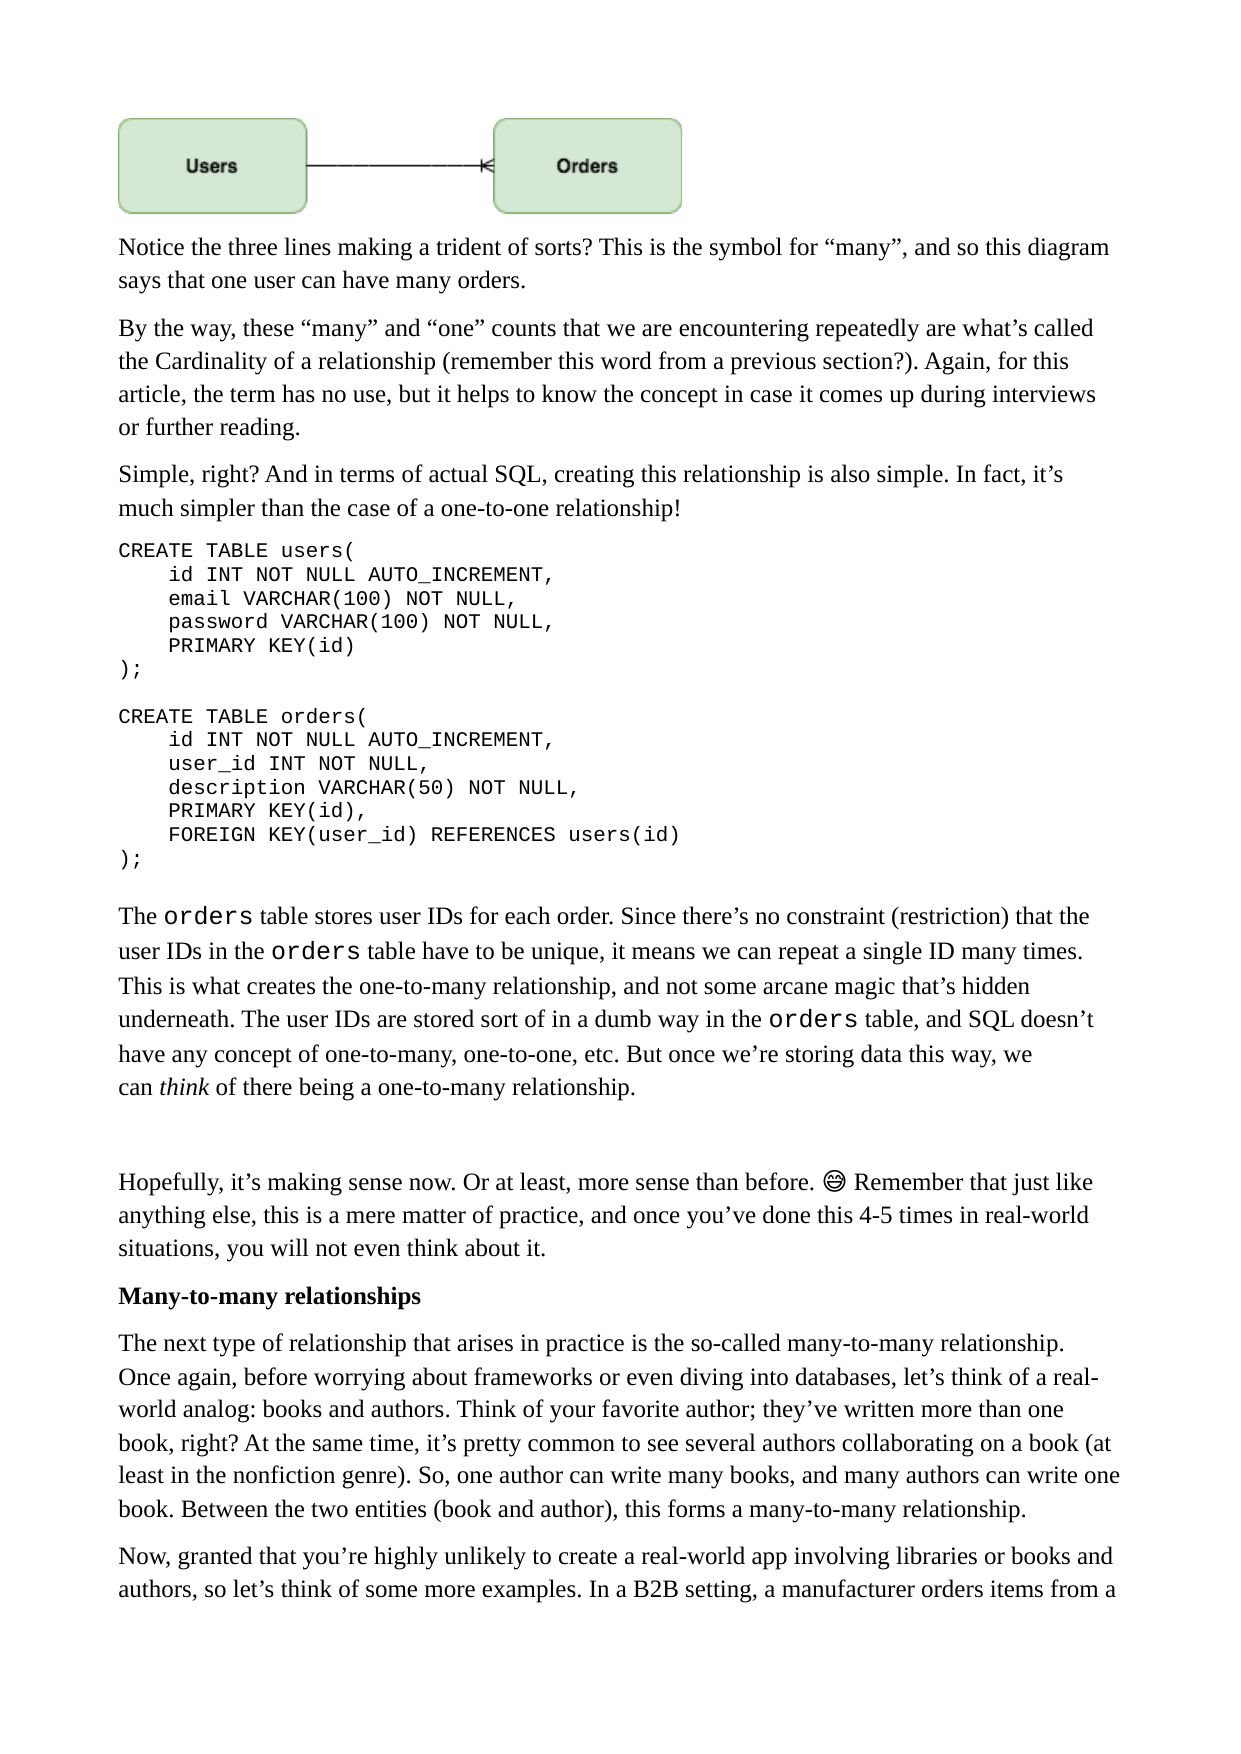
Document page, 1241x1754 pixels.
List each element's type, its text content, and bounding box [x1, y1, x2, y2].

picture [118, 118, 683, 214]
text ); [118, 848, 1122, 871]
text CREATE TABLE orders( [118, 706, 1122, 729]
text user_id INT NOT NULL, [118, 753, 1122, 777]
text password VARCHAR(100) NOT NULL, [118, 611, 1122, 635]
text Notice the three lines making a trident of sorts? This is the symbol for “many”, and so this diagram says that one user can have many orders. [118, 232, 1122, 294]
text Now, granted that you’re highly unlikely to create a real-world app involving libraries or books and authors, so let’s think of some more examples. In a B2B setting, a manufacturer orders items from a [118, 1541, 1122, 1603]
text By the way, these “many” and “one” counts that we are encountering repeatedly are what’s called the Cardinality of a relationship (remember this word from a previous section?). Again, for this article, the term has no use, but it helps to know the concept in case it comes up during interviews or further reading. [118, 313, 1122, 441]
text id INT NOT NULL AUTO_INCREMENT, [118, 564, 1122, 587]
text email VARCHAR(100) NOT NULL, [118, 587, 1122, 611]
text PRIMARY KEY(id), [118, 800, 1122, 824]
text id INT NOT NULL AUTO_INCREMENT, [118, 729, 1122, 753]
text The next type of relationship that arises in practice is the so-called many-to-many relationship. Once again, before worrying about frameworks or even diving into databases, let’s think of a real-world analog: books and authors. Think of your favorite author; they’ve written more than one book, right? At the same time, it’s pretty common to see several authors collaborating on a book (at least in the nonfiction genre). So, one author can write many books, and many authors can write one book. Between the two entities (book and author), this forms a many-to-many relationship. [118, 1328, 1122, 1522]
text The orders table stores user IDs for each order. Since there’s no constraint (restriction) that the user IDs in the orders table have to be unique, it means we can repeat a single ID many times. This is what creates the one-to-many relationship, and not some arcane magic that’s hidden underneath. The user IDs are stored sort of in a dumb way in the orders table, and SQL doesn’t have any concept of one-to-many, one-to-one, etc. But once we’re storing data this way, we can think of there being a one-to-many relationship. [118, 901, 1122, 1101]
text Hopefully, it’s making sense now. Or at least, more sense than before. 😅 Remember that just like anything else, this is a mere matter of practice, and once you’ve done this 4-5 times in real-world situations, you will not even think about it. [118, 1167, 1122, 1262]
text Many-to-many relationships [118, 1281, 1122, 1310]
text PRIMARY KEY(id) [118, 635, 1122, 658]
text FOREIGN KEY(user_id) REFERENCES users(id) [118, 824, 1122, 848]
text description VARCHAR(50) NOT NULL, [118, 777, 1122, 800]
text ); [118, 658, 1122, 682]
text Simple, right? And in terms of actual SQL, creating this relationship is also simple. In fact, it’s much simpler than the case of a one-to-one relationship! [118, 459, 1122, 521]
text CREATE TABLE users( [118, 540, 1122, 564]
